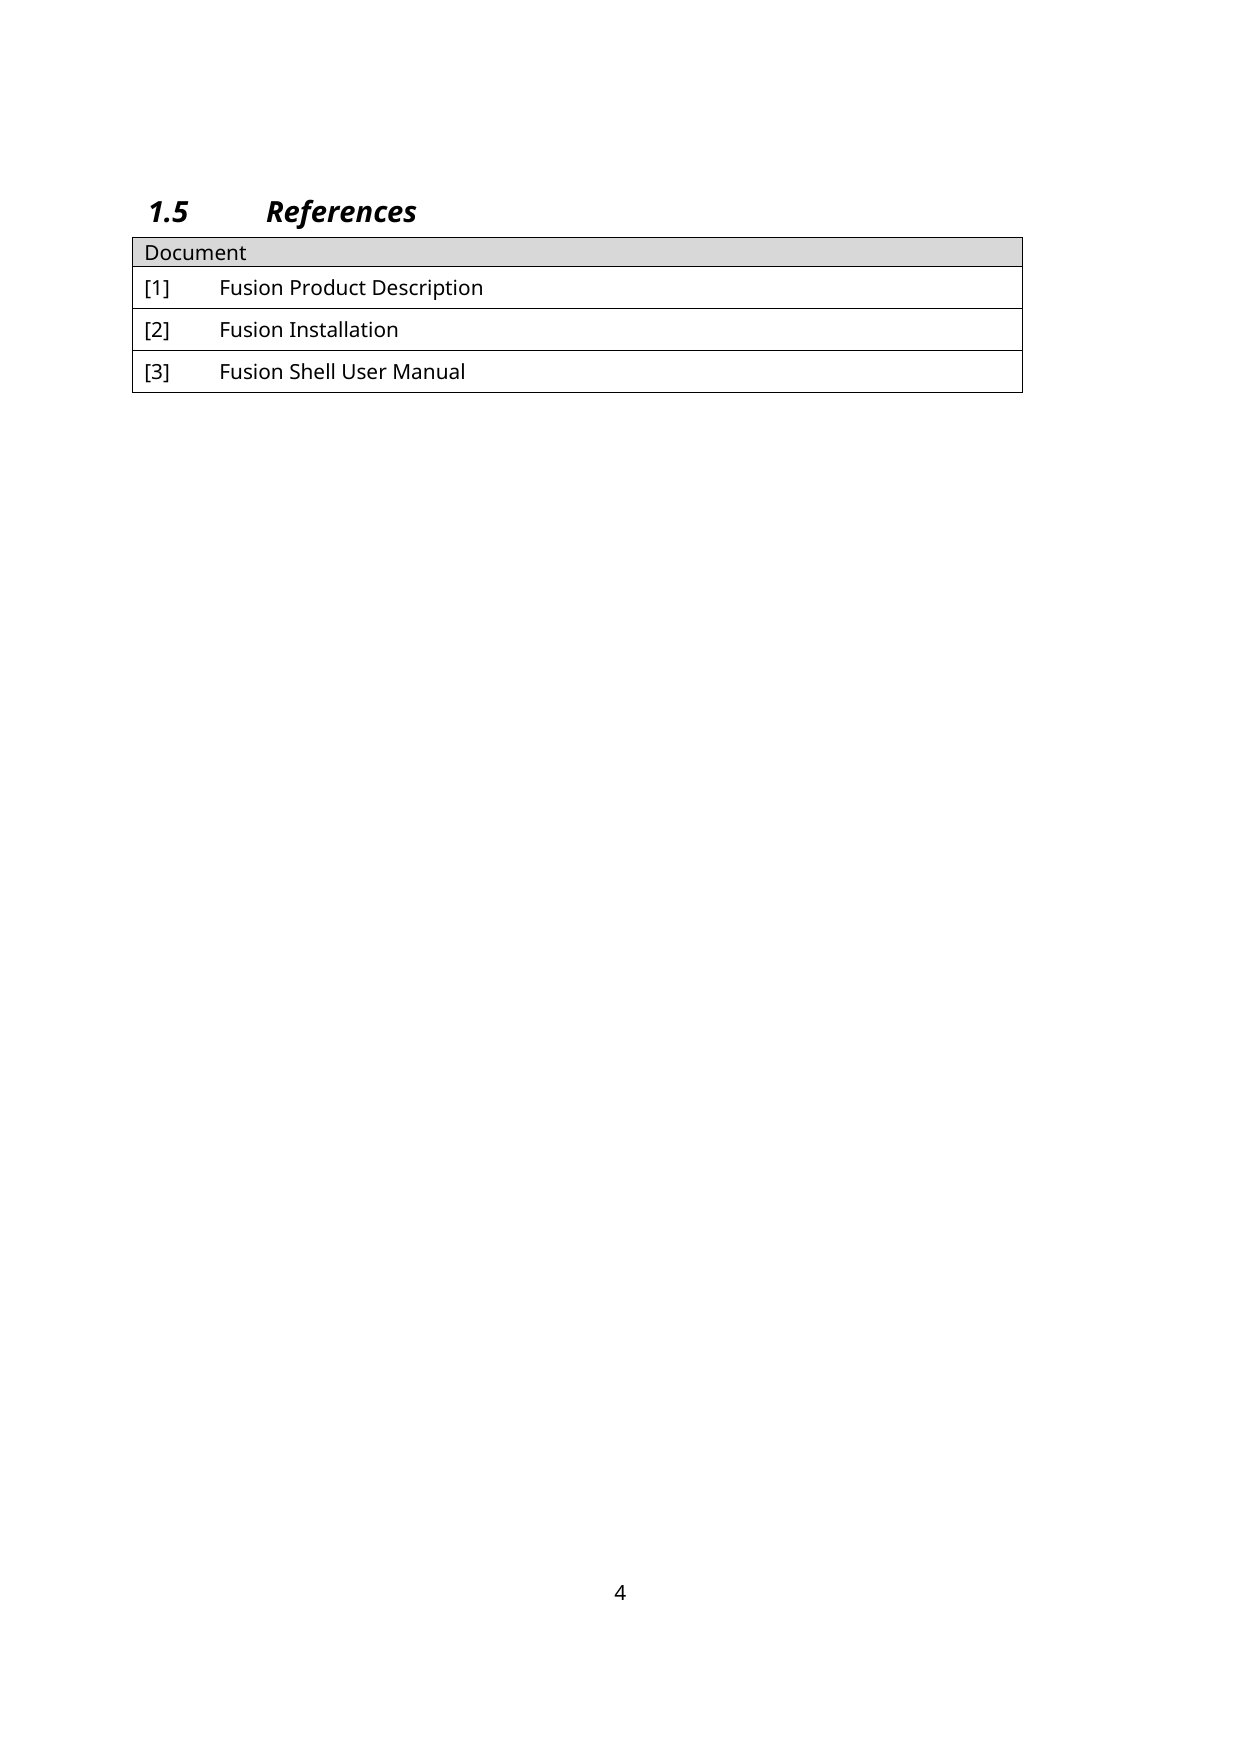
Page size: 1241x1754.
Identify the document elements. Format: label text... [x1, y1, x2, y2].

table_cell Fusion Product Description [133, 267, 1022, 308]
table_cell Fusion Installation [133, 309, 1022, 350]
table_header Document [133, 238, 1022, 266]
subtitle References [148, 191, 1092, 231]
table_cell Fusion Shell User Manual [133, 351, 1022, 392]
